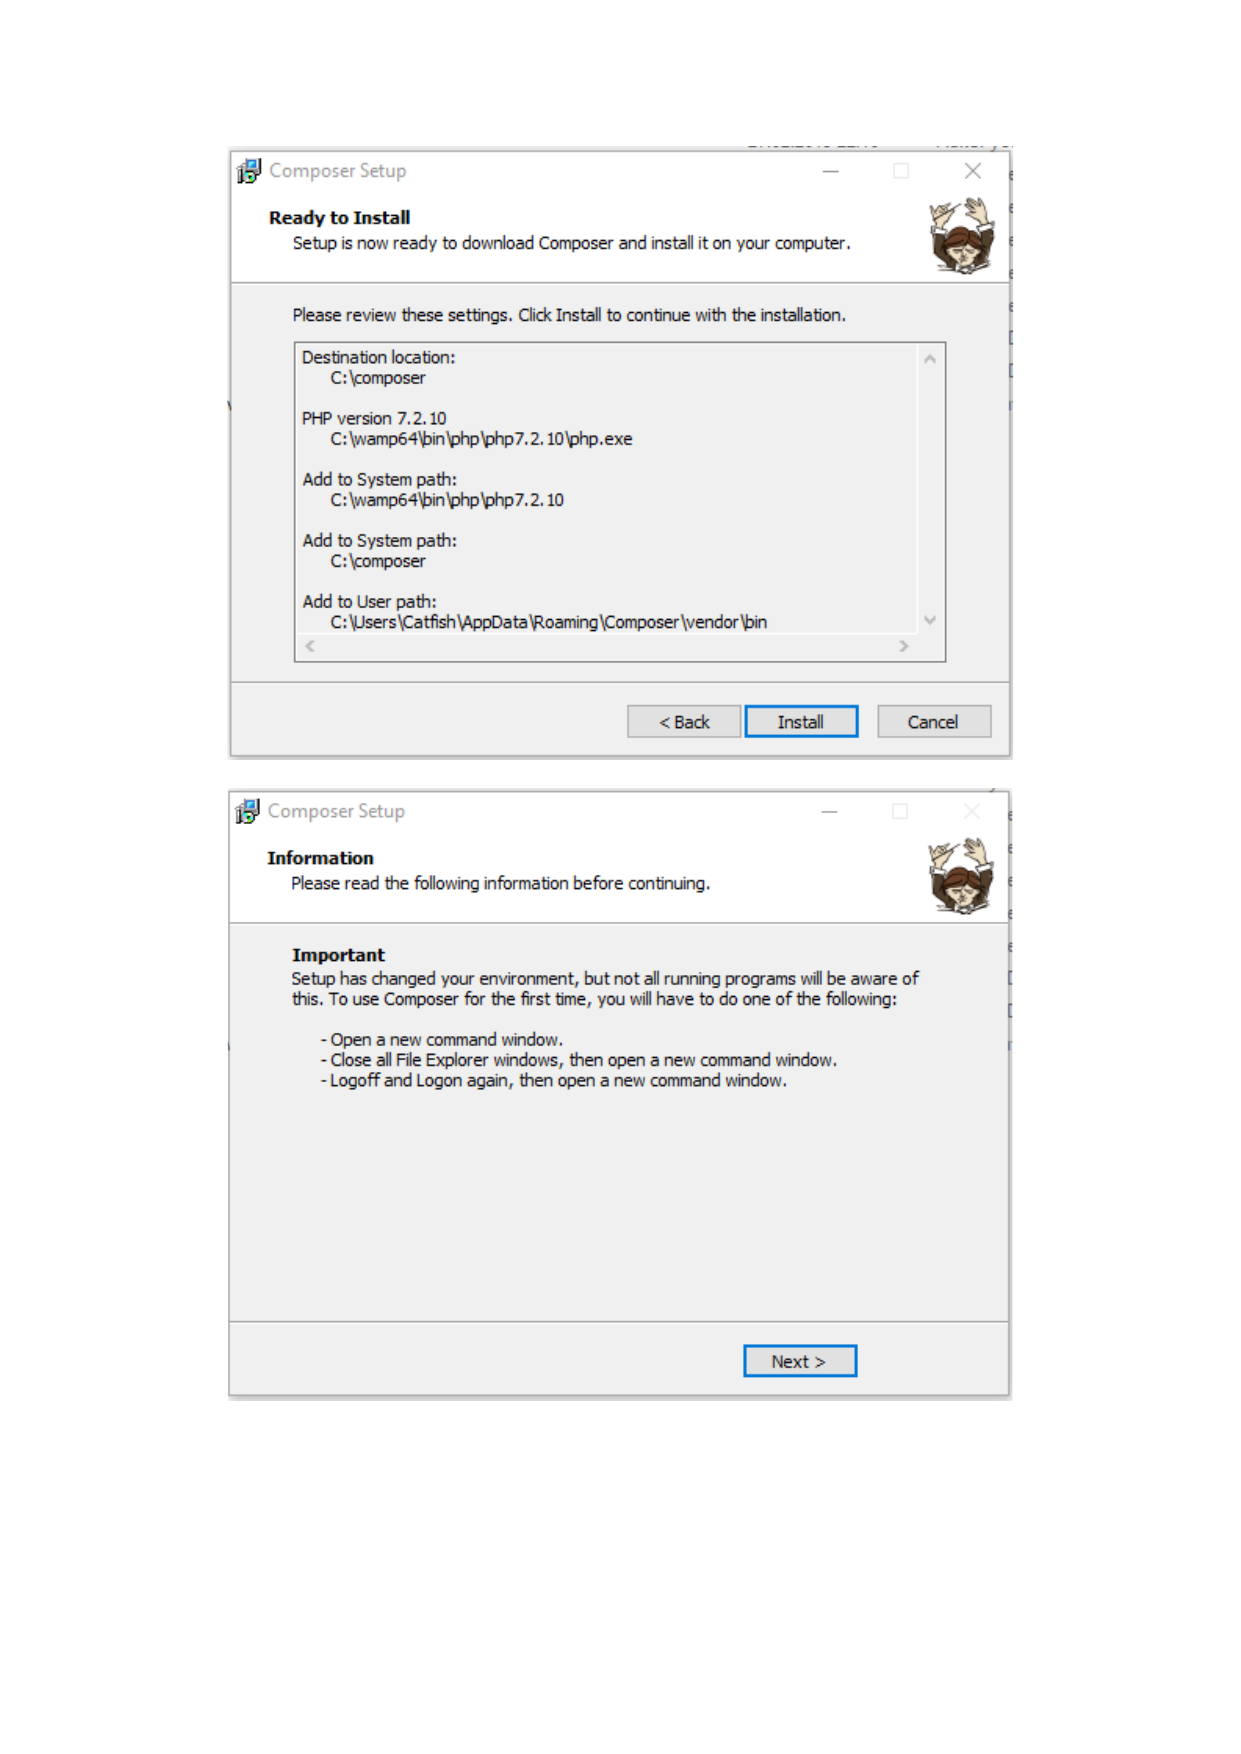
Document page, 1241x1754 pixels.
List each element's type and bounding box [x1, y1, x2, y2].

picture [227, 788, 1013, 1401]
picture [227, 146, 1014, 760]
